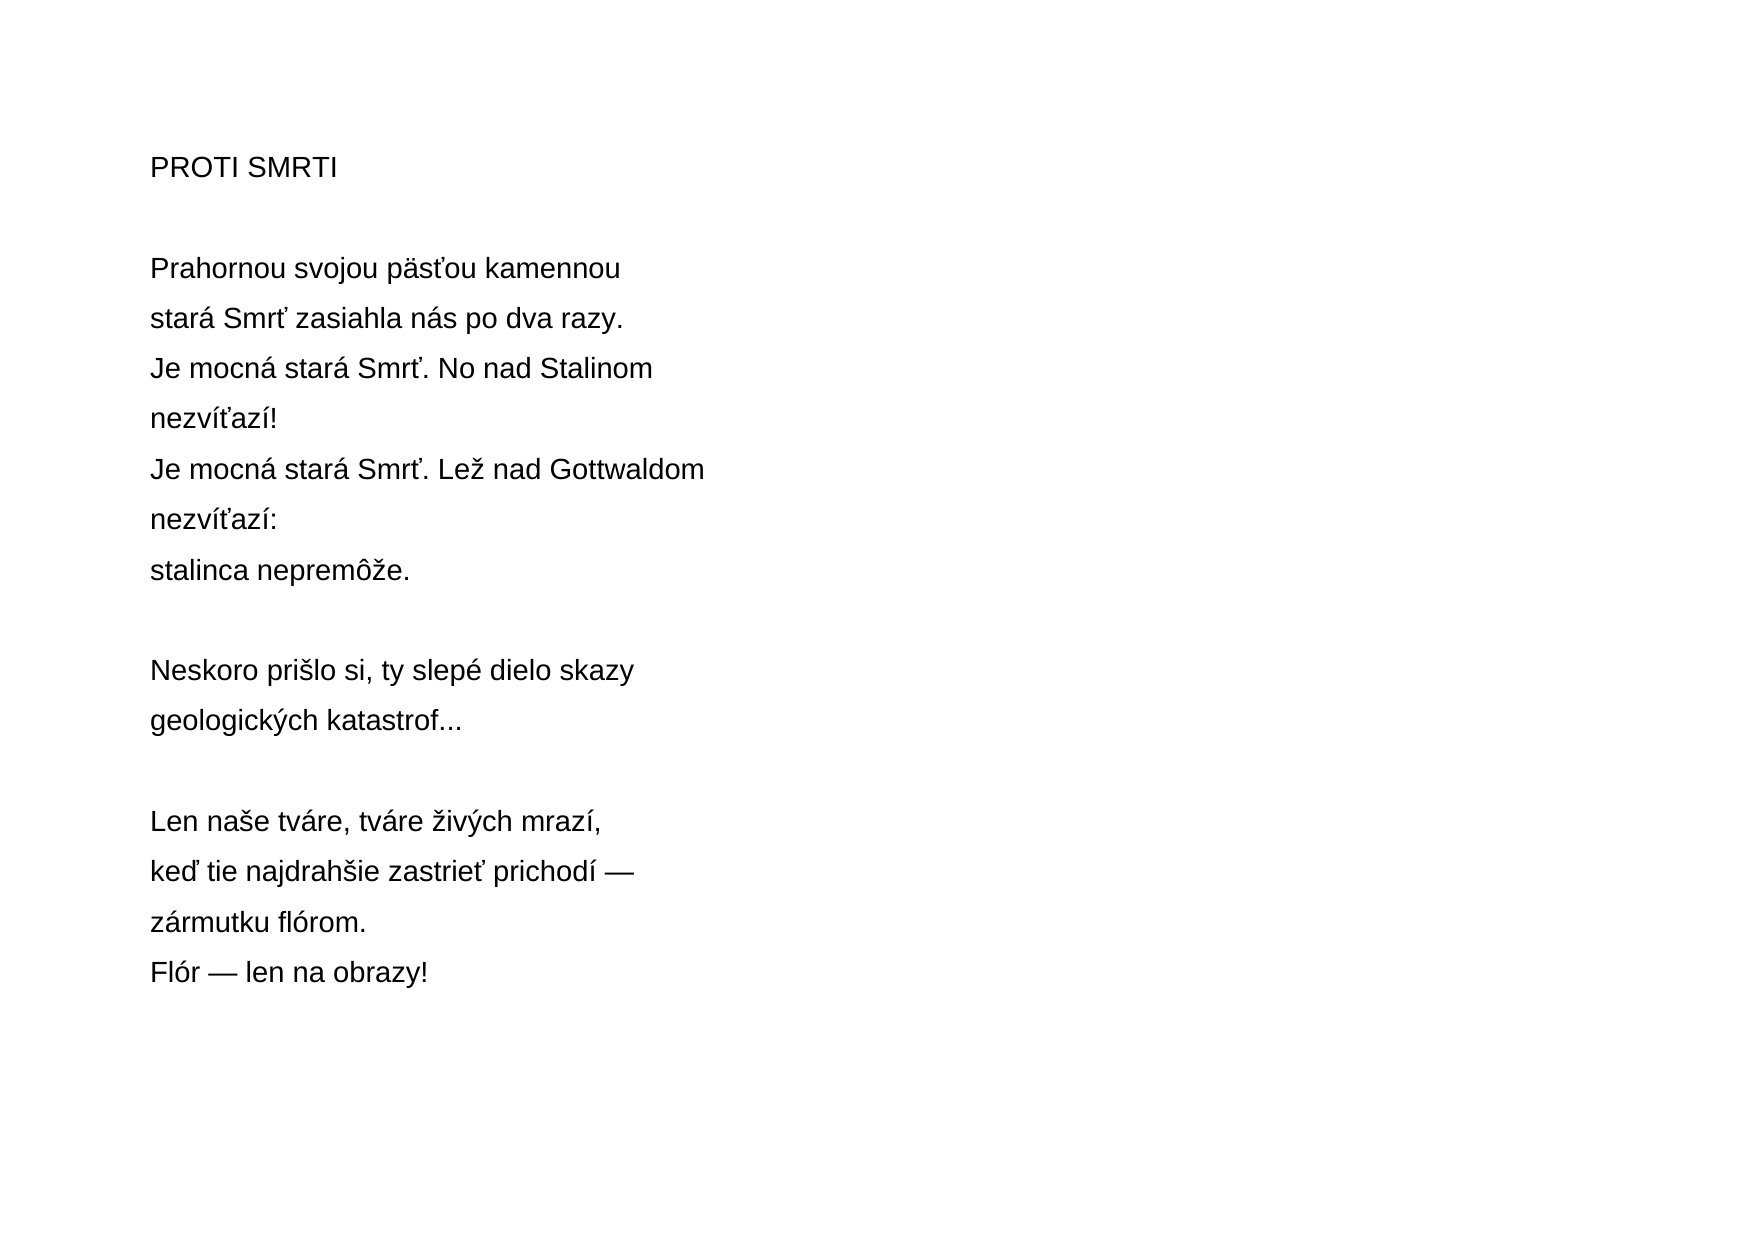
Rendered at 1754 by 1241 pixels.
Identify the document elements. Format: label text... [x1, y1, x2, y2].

text zármutku flórom. [150, 905, 1243, 938]
text nezvíťazí: [150, 502, 1243, 536]
text Je mocná stará Smrť. No nad Stalinom [150, 351, 1243, 385]
text Neskoro prišlo si, ty slepé dielo skazy [150, 653, 1243, 687]
text Prahornou svojou päsťou kamennou [150, 251, 1243, 284]
text PROTI SMRTI [150, 150, 1243, 183]
text keď tie najdrahšie zastrieť prichodí — [150, 854, 1243, 888]
text stalinca nepremôže. [150, 552, 1243, 586]
text nezvíťazí! [150, 402, 1243, 435]
text Flór — len na obrazy! [150, 955, 1243, 988]
text stará Smrť zasiahla nás po dva razy. [150, 301, 1243, 334]
text Len naše tváre, tváre živých mrazí, [150, 804, 1243, 838]
text Je mocná stará Smrť. Lež nad Gottwaldom [150, 452, 1243, 485]
text geologických katastrof... [150, 703, 1243, 737]
